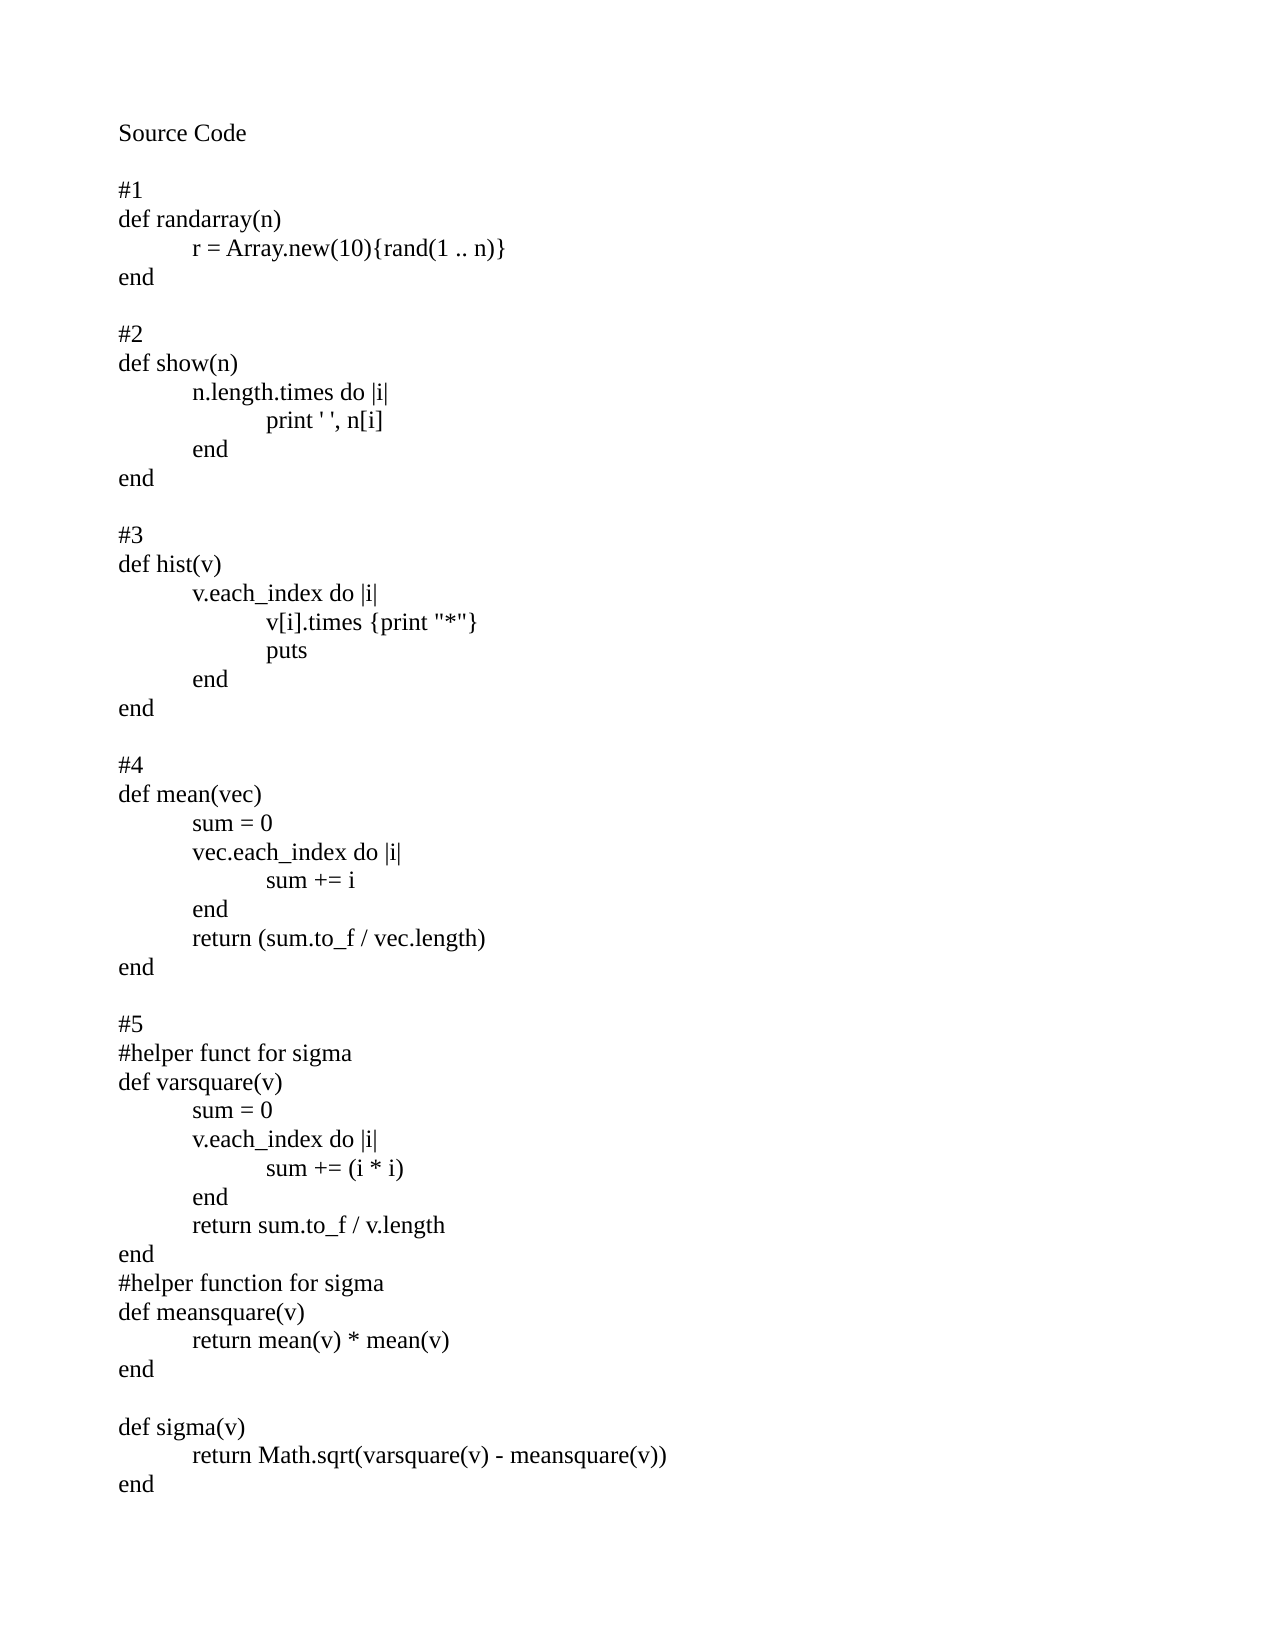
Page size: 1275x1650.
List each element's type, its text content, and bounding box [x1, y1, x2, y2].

text sum += (i * i) [118, 1153, 1157, 1182]
text end [118, 952, 1157, 981]
text end [118, 434, 1157, 463]
text end [118, 664, 1157, 693]
text end [118, 693, 1157, 722]
text end [118, 1239, 1157, 1268]
text return mean(v) * mean(v) [118, 1326, 1157, 1354]
text end [118, 1354, 1157, 1383]
text def sigma(v) [118, 1412, 1157, 1441]
text #2 [118, 319, 1157, 348]
text def meansquare(v) [118, 1297, 1157, 1326]
text sum = 0 [118, 1096, 1157, 1124]
text def mean(vec) [118, 779, 1157, 808]
text def hist(v) [118, 549, 1157, 578]
text return (sum.to_f / vec.length) [118, 923, 1157, 952]
text end [118, 894, 1157, 923]
text def show(n) [118, 348, 1157, 377]
text def randarray(n) [118, 204, 1157, 233]
text return sum.to_f / v.length [118, 1211, 1157, 1239]
text n.length.times do |i| [118, 377, 1157, 406]
text sum += i [118, 866, 1157, 894]
text v.each_index do |i| [118, 1124, 1157, 1153]
text #1 [118, 176, 1157, 204]
text sum = 0 [118, 808, 1157, 837]
text def varsquare(v) [118, 1067, 1157, 1096]
text #helper function for sigma [118, 1268, 1157, 1297]
text end [118, 262, 1157, 291]
text #5 [118, 1009, 1157, 1038]
text end [118, 1469, 1157, 1498]
text v[i].times {print "*"} [118, 607, 1157, 636]
text puts [118, 636, 1157, 664]
text #4 [118, 751, 1157, 779]
text #3 [118, 521, 1157, 549]
text end [118, 463, 1157, 492]
text Source Code [118, 118, 1157, 147]
text print ' ', n[i] [118, 406, 1157, 434]
text #helper funct for sigma [118, 1038, 1157, 1067]
text v.each_index do |i| [118, 578, 1157, 607]
text vec.each_index do |i| [118, 837, 1157, 866]
text return Math.sqrt(varsquare(v) - meansquare(v)) [118, 1441, 1157, 1469]
text r = Array.new(10){rand(1 .. n)} [118, 233, 1157, 262]
text end [118, 1182, 1157, 1211]
